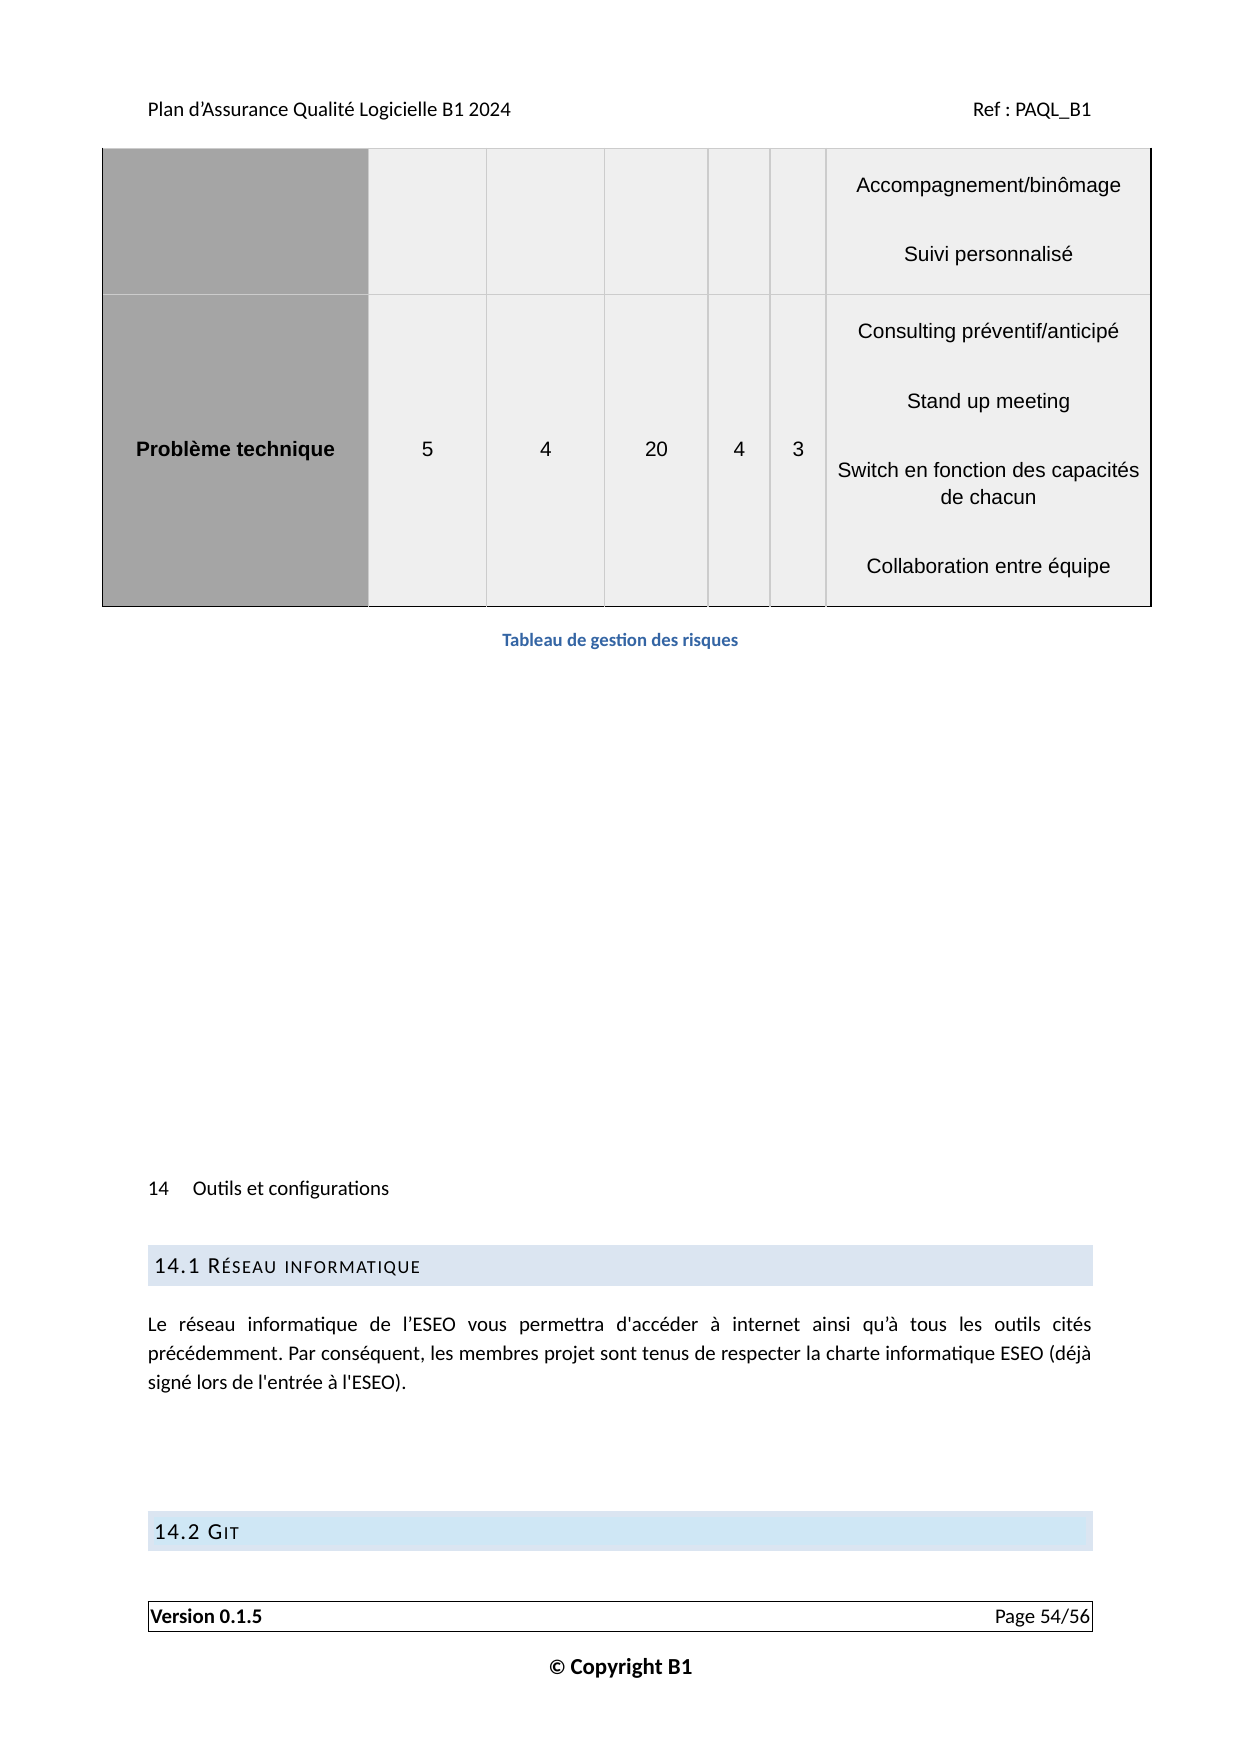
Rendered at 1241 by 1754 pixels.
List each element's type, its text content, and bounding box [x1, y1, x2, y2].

table_cell [369, 149, 486, 294]
table_cell Problème technique [103, 295, 368, 606]
list Git [154, 1517, 1086, 1545]
table_cell 5 [369, 295, 486, 606]
table_cell Consulting préventif/anticipé Stand up meeting Switch en fonction des capacités de chacun Collaboration entre équipe [827, 295, 1150, 606]
table_cell [487, 149, 604, 294]
list Réseau informatique [154, 1252, 1086, 1279]
table_cell [709, 149, 769, 294]
table_cell 4 [487, 295, 604, 606]
table_cell Accompagnement/binômage Suivi personnalisé [827, 149, 1150, 294]
text Tableau de gestion des risques [148, 628, 1093, 651]
table_cell [605, 149, 707, 294]
table_cell 20 [605, 295, 707, 606]
table_cell 4 [709, 295, 769, 606]
table_cell [103, 149, 368, 294]
list Outils et configurations [148, 1175, 1093, 1200]
text Le réseau informatique de l’ESEO vous permettra d'accéder à internet ainsi qu’à tous les outils cités précédemment. Par conséquent, les membres projet sont tenus de respecter la charte informatique ESEO (déjà signé lors de l'entrée à l'ESEO). [148, 1311, 1093, 1394]
table_cell 3 [771, 295, 825, 606]
table_cell [771, 149, 825, 294]
